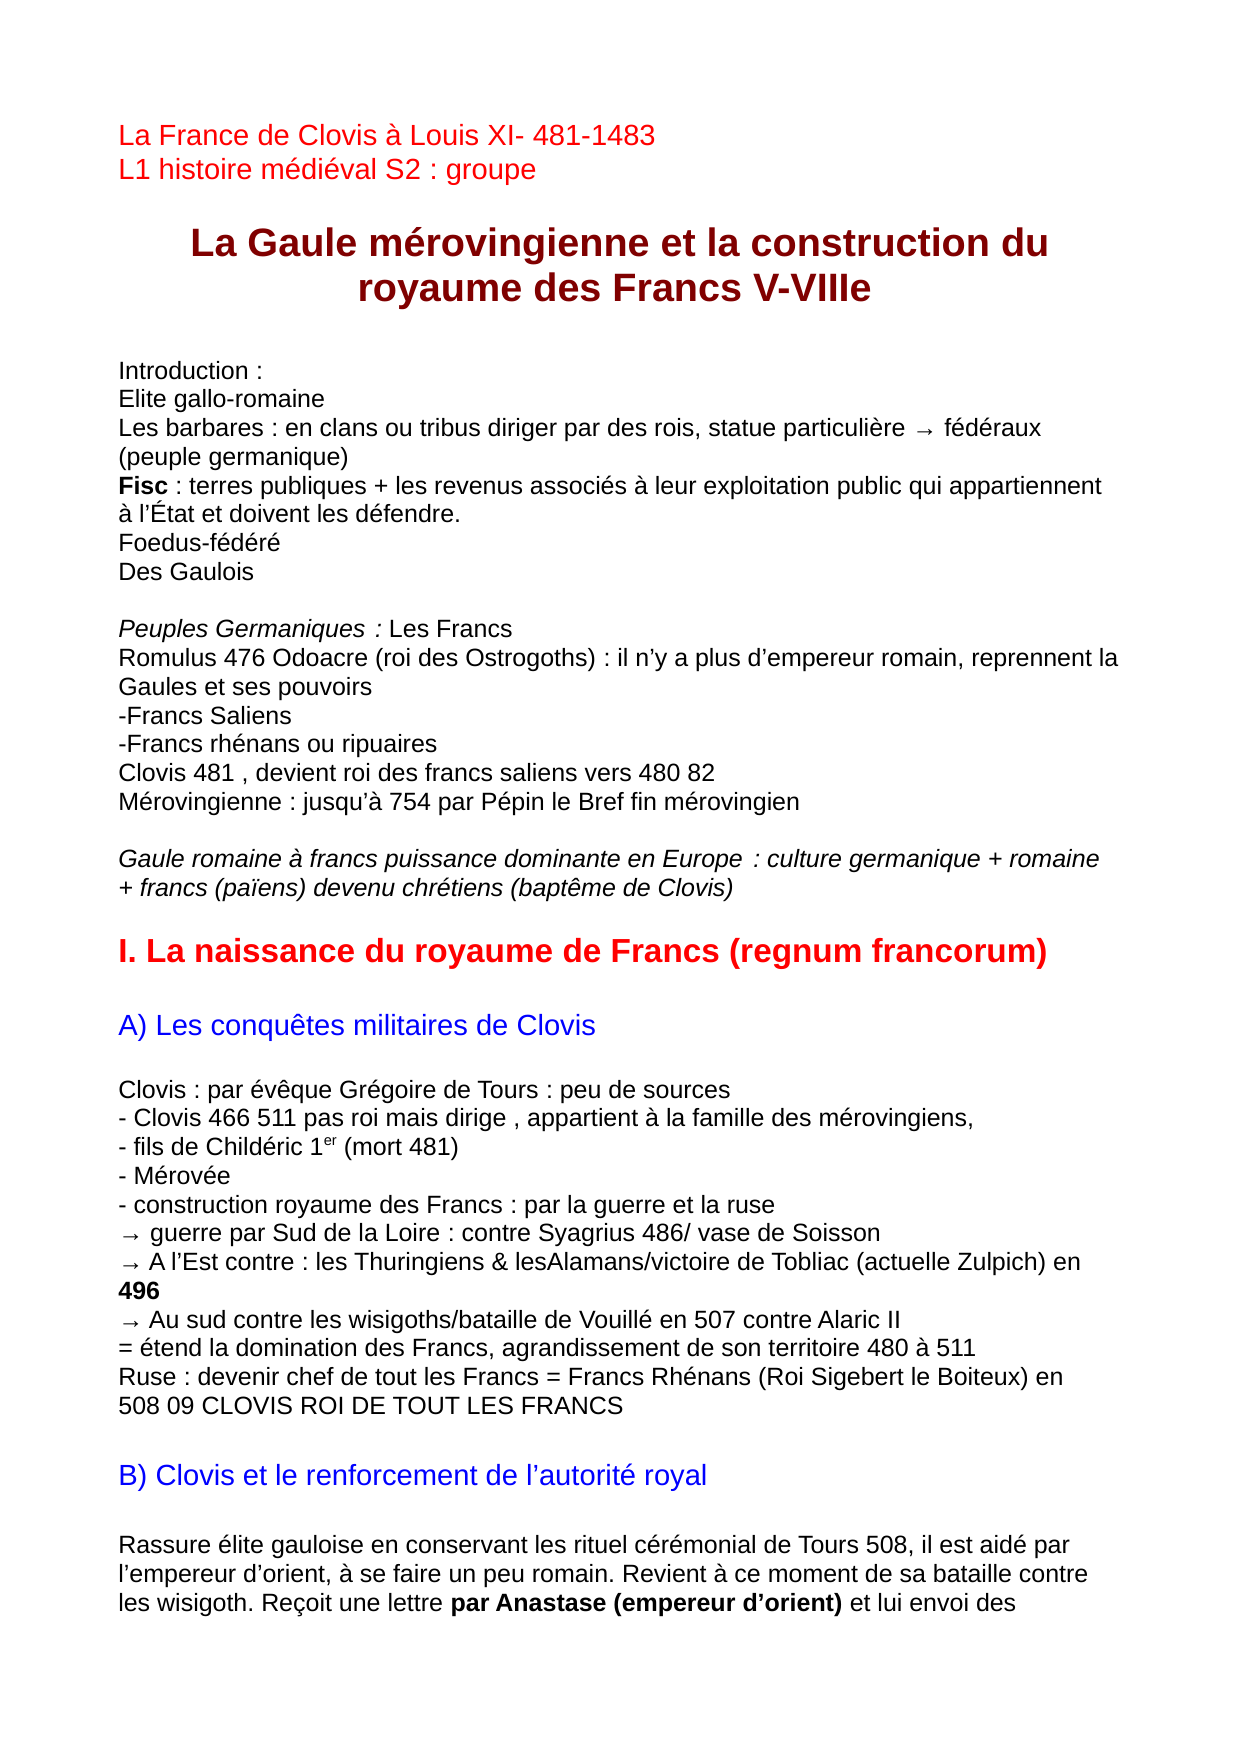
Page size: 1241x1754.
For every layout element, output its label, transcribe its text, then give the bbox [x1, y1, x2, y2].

text Clovis : par évêque Grégoire de Tours : peu de sources [118, 1074, 1122, 1103]
text Romulus 476 Odoacre (roi des Ostrogoths) : il n’y a plus d’empereur romain, reprennent la Gaules et ses pouvoirs [118, 643, 1122, 701]
text Mérovingienne : jusqu’à 754 par Pépin le Bref fin mérovingien [118, 787, 1122, 816]
text -Francs rhénans ou ripuaires [118, 729, 1122, 758]
text B) Clovis et le renforcement de l’autorité royal [118, 1458, 1122, 1492]
text -Francs Saliens [118, 701, 1122, 729]
text - construction royaume des Francs : par la guerre et la ruse [118, 1189, 1122, 1218]
text Des Gaulois [118, 557, 1122, 586]
text Foedus-fédéré [118, 528, 1122, 557]
text - Clovis 466 511 pas roi mais dirige , appartient à la famille des mérovingiens, [118, 1103, 1122, 1132]
text - Mérovée [118, 1161, 1122, 1189]
text L1 histoire médiéval S2 : groupe [118, 152, 1122, 185]
text Gaule romaine à francs puissance dominante en Europe : culture germanique + romaine + francs (païens) devenu chrétiens (baptême de Clovis) [118, 844, 1122, 902]
text Les barbares : en clans ou tribus diriger par des rois, statue particulière → fédéraux (peuple germanique) [118, 413, 1122, 471]
text Elite gallo-romaine [118, 384, 1122, 413]
text La Gaule mérovingienne et la construction du royaume des Francs V-VIIIe [118, 219, 1122, 310]
text Introduction : [118, 356, 1122, 384]
text Fisc : terres publiques + les revenus associés à leur exploitation public qui appartiennent à l’État et doivent les défendre. [118, 471, 1122, 528]
text La France de Clovis à Louis XI- 481-1483 [118, 118, 1122, 152]
text - fils de Childéric 1er (mort 481) [118, 1132, 1122, 1161]
text → A l’Est contre : les Thuringiens & lesAlamans/victoire de Tobliac (actuelle Zulpich) en 496 [118, 1247, 1122, 1304]
text 508 09 CLOVIS ROI DE TOUT LES FRANCS [118, 1391, 1122, 1419]
text → guerre par Sud de la Loire : contre Syagrius 486/ vase de Soisson [118, 1218, 1122, 1247]
text I. La naissance du royaume de Francs (regnum francorum) [118, 931, 1122, 969]
text Rassure élite gauloise en conservant les rituel cérémonial de Tours 508, il est aidé par l’empereur d’orient, à se faire un peu romain. Revient à ce moment de sa bataille contre les wisigoth. Reçoit une lettre par Anastase (empereur d’orient) et lui envoi des [118, 1530, 1122, 1616]
text Peuples Germaniques : Les Francs [118, 614, 1122, 643]
text → Au sud contre les wisigoths/bataille de Vouillé en 507 contre Alaric II [118, 1304, 1122, 1333]
text Ruse : devenir chef de tout les Francs = Francs Rhénans (Roi Sigebert le Boiteux) en [118, 1362, 1122, 1391]
text Clovis 481 , devient roi des francs saliens vers 480 82 [118, 758, 1122, 787]
text A) Les conquêtes militaires de Clovis [118, 1007, 1122, 1041]
text = étend la domination des Francs, agrandissement de son territoire 480 à 511 [118, 1333, 1122, 1362]
